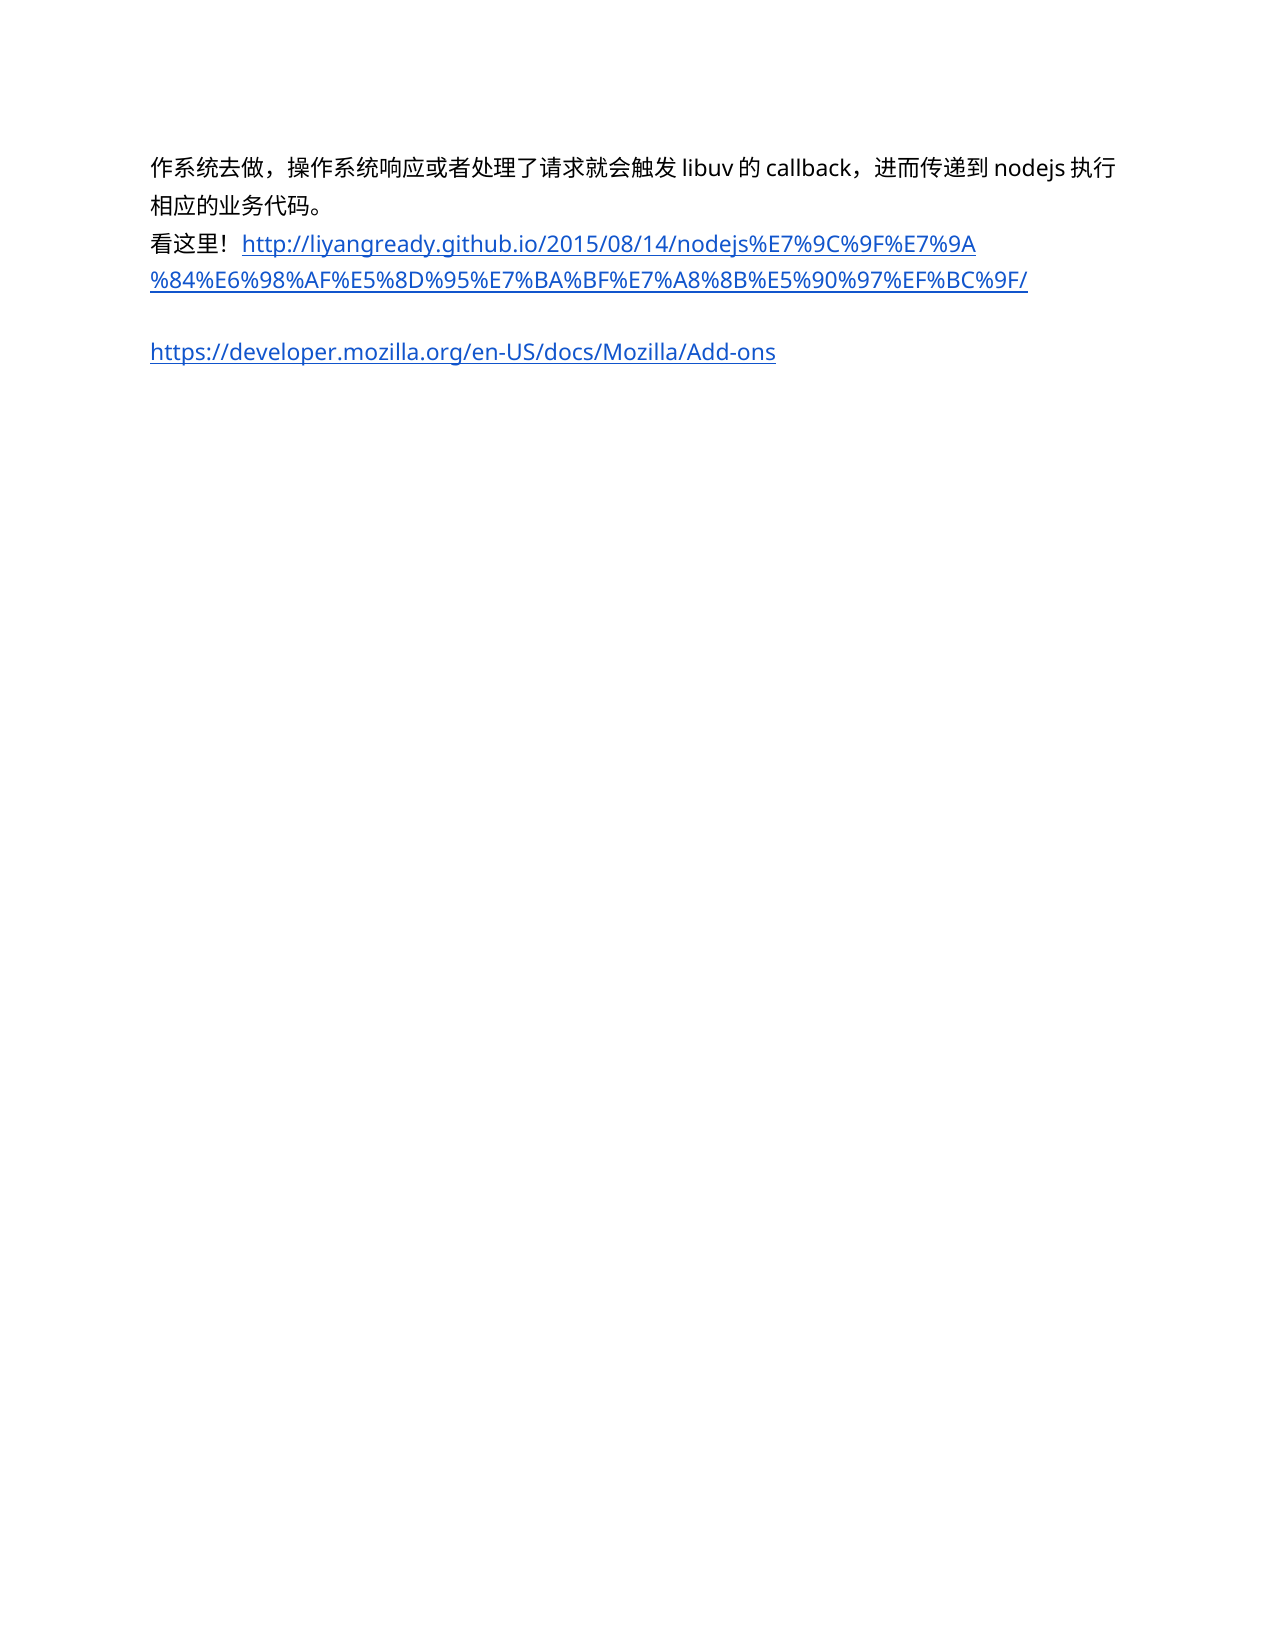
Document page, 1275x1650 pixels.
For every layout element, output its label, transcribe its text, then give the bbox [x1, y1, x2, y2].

text 作系统去做，操作系统响应或者处理了请求就会触发libuv的callback，进而传递到nodejs执行相应的业务代码。 [150, 150, 1125, 221]
text 看这里！http://liyangready.github.io/2015/08/14/nodejs%E7%9C%9F%E7%9A%84%E6%98%AF%E5%8D%95%E7%BA%BF%E7%A8%8B%E5%90%97%EF%BC%9F/ [150, 226, 1125, 296]
text https://developer.mozilla.org/en-US/docs/Mozilla/Add-ons [150, 336, 1125, 367]
